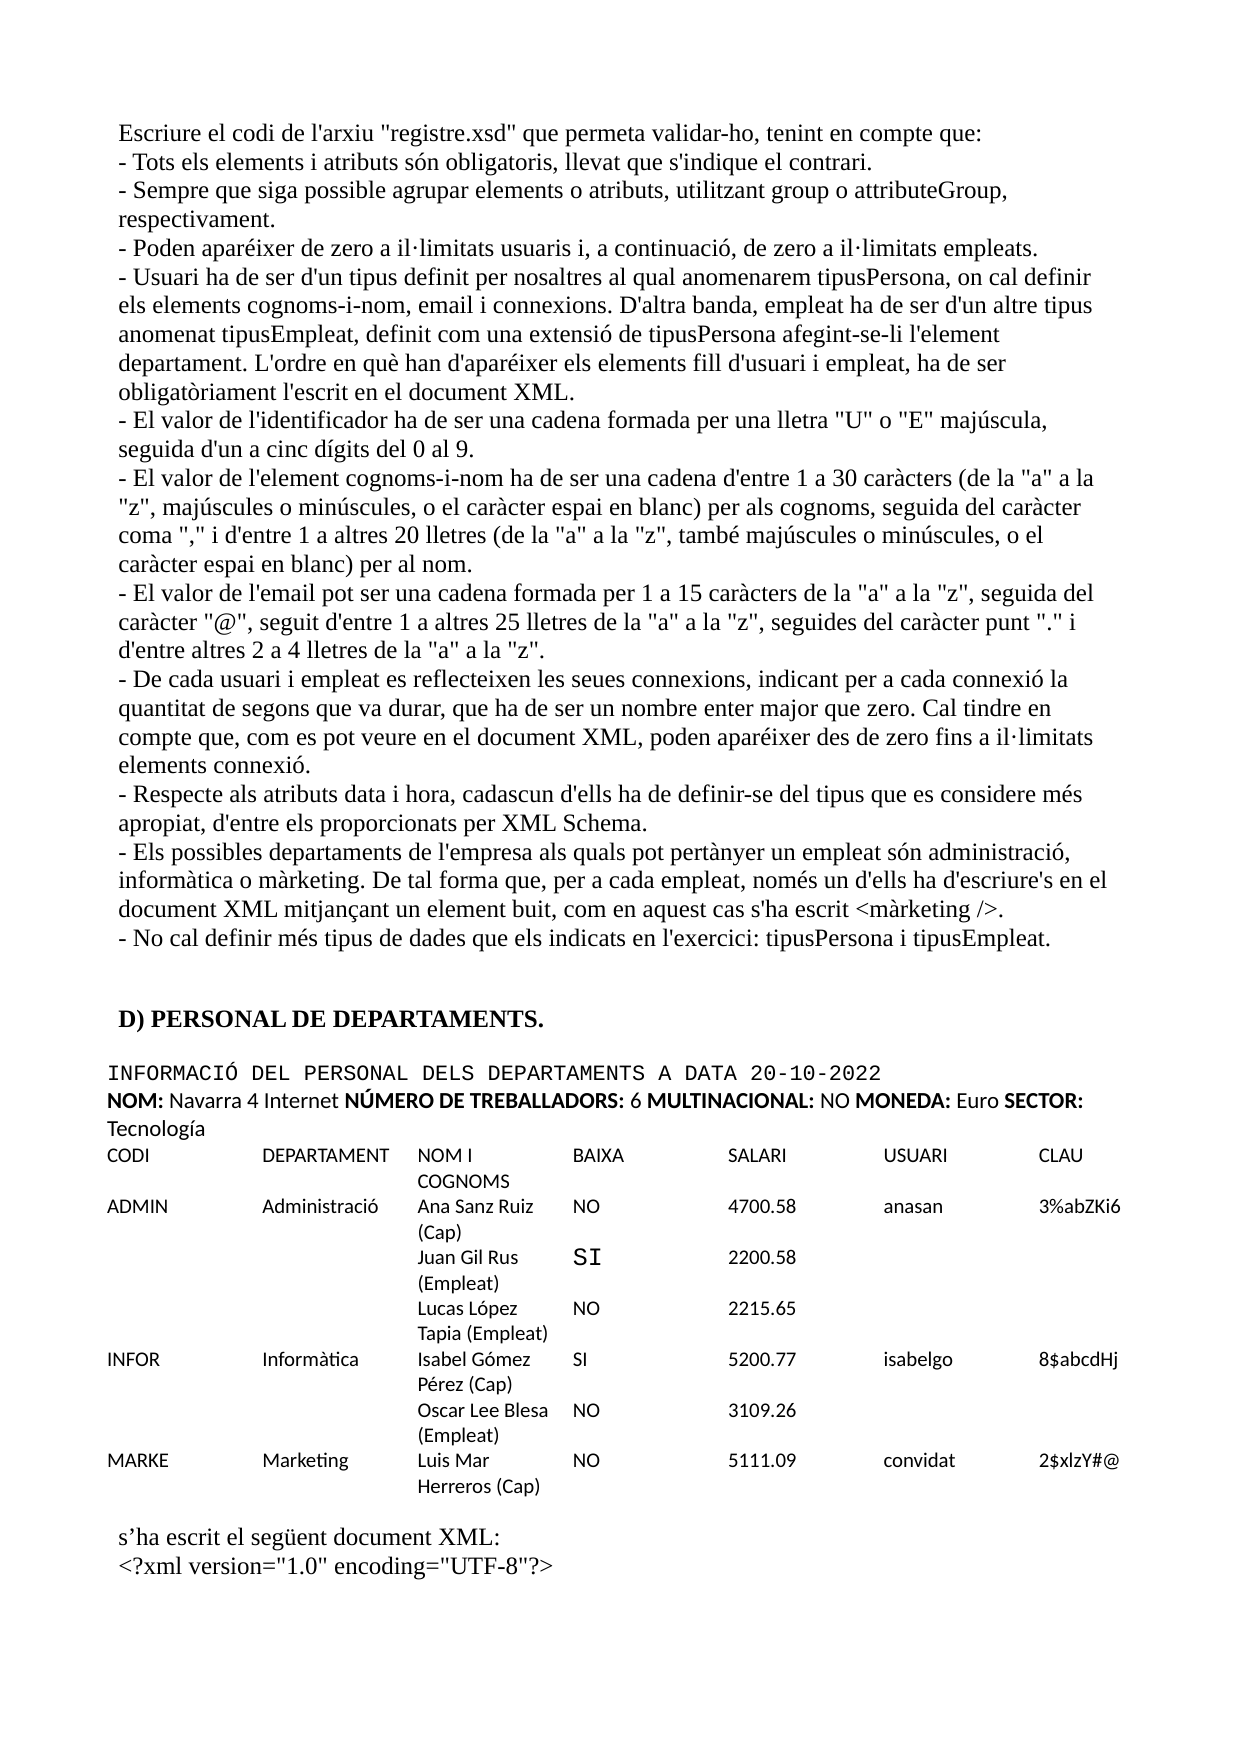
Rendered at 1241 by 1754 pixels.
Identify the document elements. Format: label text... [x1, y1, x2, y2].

table_cell CODI [96, 1143, 251, 1193]
table_cell [872, 1244, 1027, 1295]
table_cell NO [561, 1194, 717, 1244]
table_cell INFOR [96, 1346, 251, 1397]
table_cell SALARI [717, 1143, 872, 1193]
table_cell anasan [872, 1194, 1027, 1244]
table_cell [872, 1295, 1027, 1346]
table_cell Administració [251, 1194, 406, 1244]
table_cell 3%abZKi6 [1027, 1194, 1183, 1244]
table_cell 2$xlzY#@ [1027, 1448, 1183, 1498]
text - El valor de l'element cognoms-i-nom ha de ser una cadena d'entre 1 a 30 caràcters (de la "a" a la "z", majúscules o minúscules, o el caràcter espai en blanc) per als cognoms, seguida del caràcter coma "," i d'entre 1 a altres 20 lletres (de la "a" a la "z", també majúscules o minúscules, o el caràcter espai en blanc) per al nom. [118, 463, 1122, 578]
table_cell [96, 1244, 251, 1295]
table_cell Juan Gil Rus (Empleat) [406, 1244, 561, 1295]
table_cell [251, 1244, 406, 1295]
table_cell Oscar Lee Blesa (Empleat) [406, 1397, 561, 1448]
table_cell [251, 1397, 406, 1448]
table_cell CLAU [1027, 1143, 1183, 1193]
text - El valor de l'identificador ha de ser una cadena formada per una lletra "U" o "E" majúscula, seguida d'un a cinc dígits del 0 al 9. [118, 406, 1122, 463]
table_cell 8$abcdHj [1027, 1346, 1183, 1397]
table_cell NO [561, 1448, 717, 1498]
text - Poden aparéixer de zero a il·limitats usuaris i, a continuació, de zero a il·limitats empleats. [118, 233, 1122, 262]
table_cell Isabel Gómez Pérez (Cap) [406, 1346, 561, 1397]
table_cell [1027, 1397, 1183, 1448]
text - Usuari ha de ser d'un tipus definit per nosaltres al qual anomenarem tipusPersona, on cal definir els elements cognoms-i-nom, email i connexions. D'altra banda, empleat ha de ser d'un altre tipus anomenat tipusEmpleat, definit com una extensió de tipusPersona afegint-se-li l'element departament. L'ordre en què han d'aparéixer els elements fill d'usuari i empleat, ha de ser obligatòriament l'escrit en el document XML. [118, 262, 1122, 406]
text - Sempre que siga possible agrupar elements o atributs, utilitzant group o attributeGroup, respectivament. [118, 176, 1122, 233]
table_cell 2200.58 [717, 1244, 872, 1295]
table_cell SI [561, 1244, 717, 1295]
text <?xml version="1.0" encoding="UTF-8"?> [118, 1551, 1122, 1579]
table_cell 4700.58 [717, 1194, 872, 1244]
table_cell BAIXA [561, 1143, 717, 1193]
table_cell DEPARTAMENT [251, 1143, 406, 1193]
text - No cal definir més tipus de dades que els indicats en l'exercici: tipusPersona i tipusEmpleat. [118, 923, 1122, 952]
table_cell [872, 1397, 1027, 1448]
table_cell convidat [872, 1448, 1027, 1498]
table_cell USUARI [872, 1143, 1027, 1193]
table_cell Luis Mar Herreros (Cap) [406, 1448, 561, 1498]
text s’ha escrit el següent document XML: [118, 1522, 1122, 1551]
text - El valor de l'email pot ser una cadena formada per 1 a 15 caràcters de la "a" a la "z", seguida del caràcter "@", seguit d'entre 1 a altres 25 lletres de la "a" a la "z", seguides del caràcter punt "." i d'entre altres 2 a 4 lletres de la "a" a la "z". [118, 578, 1122, 664]
table_cell NOM: Navarra 4 Internet NÚMERO DE TREBALLADORS: 6 MULTINACIONAL: NO MONEDA: Euro SECTOR: Tecnología [96, 1087, 1183, 1143]
table_cell MARKE [96, 1448, 251, 1498]
table_cell NOM I COGNOMS [406, 1143, 561, 1193]
table_cell NO [561, 1397, 717, 1448]
table_cell 2215.65 [717, 1295, 872, 1346]
text - Respecte als atributs data i hora, cadascun d'ells ha de definir-se del tipus que es considere més apropiat, d'entre els proporcionats per XML Schema. [118, 779, 1122, 837]
text - De cada usuari i empleat es reflecteixen les seues connexions, indicant per a cada connexió la quantitat de segons que va durar, que ha de ser un nombre enter major que zero. Cal tindre en compte que, com es pot veure en el document XML, poden aparéixer des de zero fins a il·limitats elements connexió. [118, 664, 1122, 779]
table_cell 3109.26 [717, 1397, 872, 1448]
table_cell Informàtica [251, 1346, 406, 1397]
table_cell Ana Sanz Ruiz (Cap) [406, 1194, 561, 1244]
table_cell 5111.09 [717, 1448, 872, 1498]
table_header INFORMACIÓ DEL PERSONAL DELS DEPARTAMENTS A DATA 20-10-2022 [96, 1062, 1183, 1087]
text - Tots els elements i atributs són obligatoris, llevat que s'indique el contrari. [118, 147, 1122, 176]
table_cell [251, 1295, 406, 1346]
table_cell Lucas López Tapia (Empleat) [406, 1295, 561, 1346]
text D) PERSONAL DE DEPARTAMENTS. [118, 1004, 1122, 1033]
text Escriure el codi de l'arxiu "registre.xsd" que permeta validar-ho, tenint en compte que: [118, 118, 1122, 147]
table_cell [1027, 1295, 1183, 1346]
table_cell [96, 1295, 251, 1346]
table_cell isabelgo [872, 1346, 1027, 1397]
text - Els possibles departaments de l'empresa als quals pot pertànyer un empleat són administració, informàtica o màrketing. De tal forma que, per a cada empleat, només un d'ells ha d'escriure's en el document XML mitjançant un element buit, com en aquest cas s'ha escrit <màrketing />. [118, 837, 1122, 923]
table_cell SI [561, 1346, 717, 1397]
table_cell Marketing [251, 1448, 406, 1498]
table_cell [96, 1397, 251, 1448]
table_cell [1027, 1244, 1183, 1295]
table_cell ADMIN [96, 1194, 251, 1244]
table_cell 5200.77 [717, 1346, 872, 1397]
table_cell NO [561, 1295, 717, 1346]
